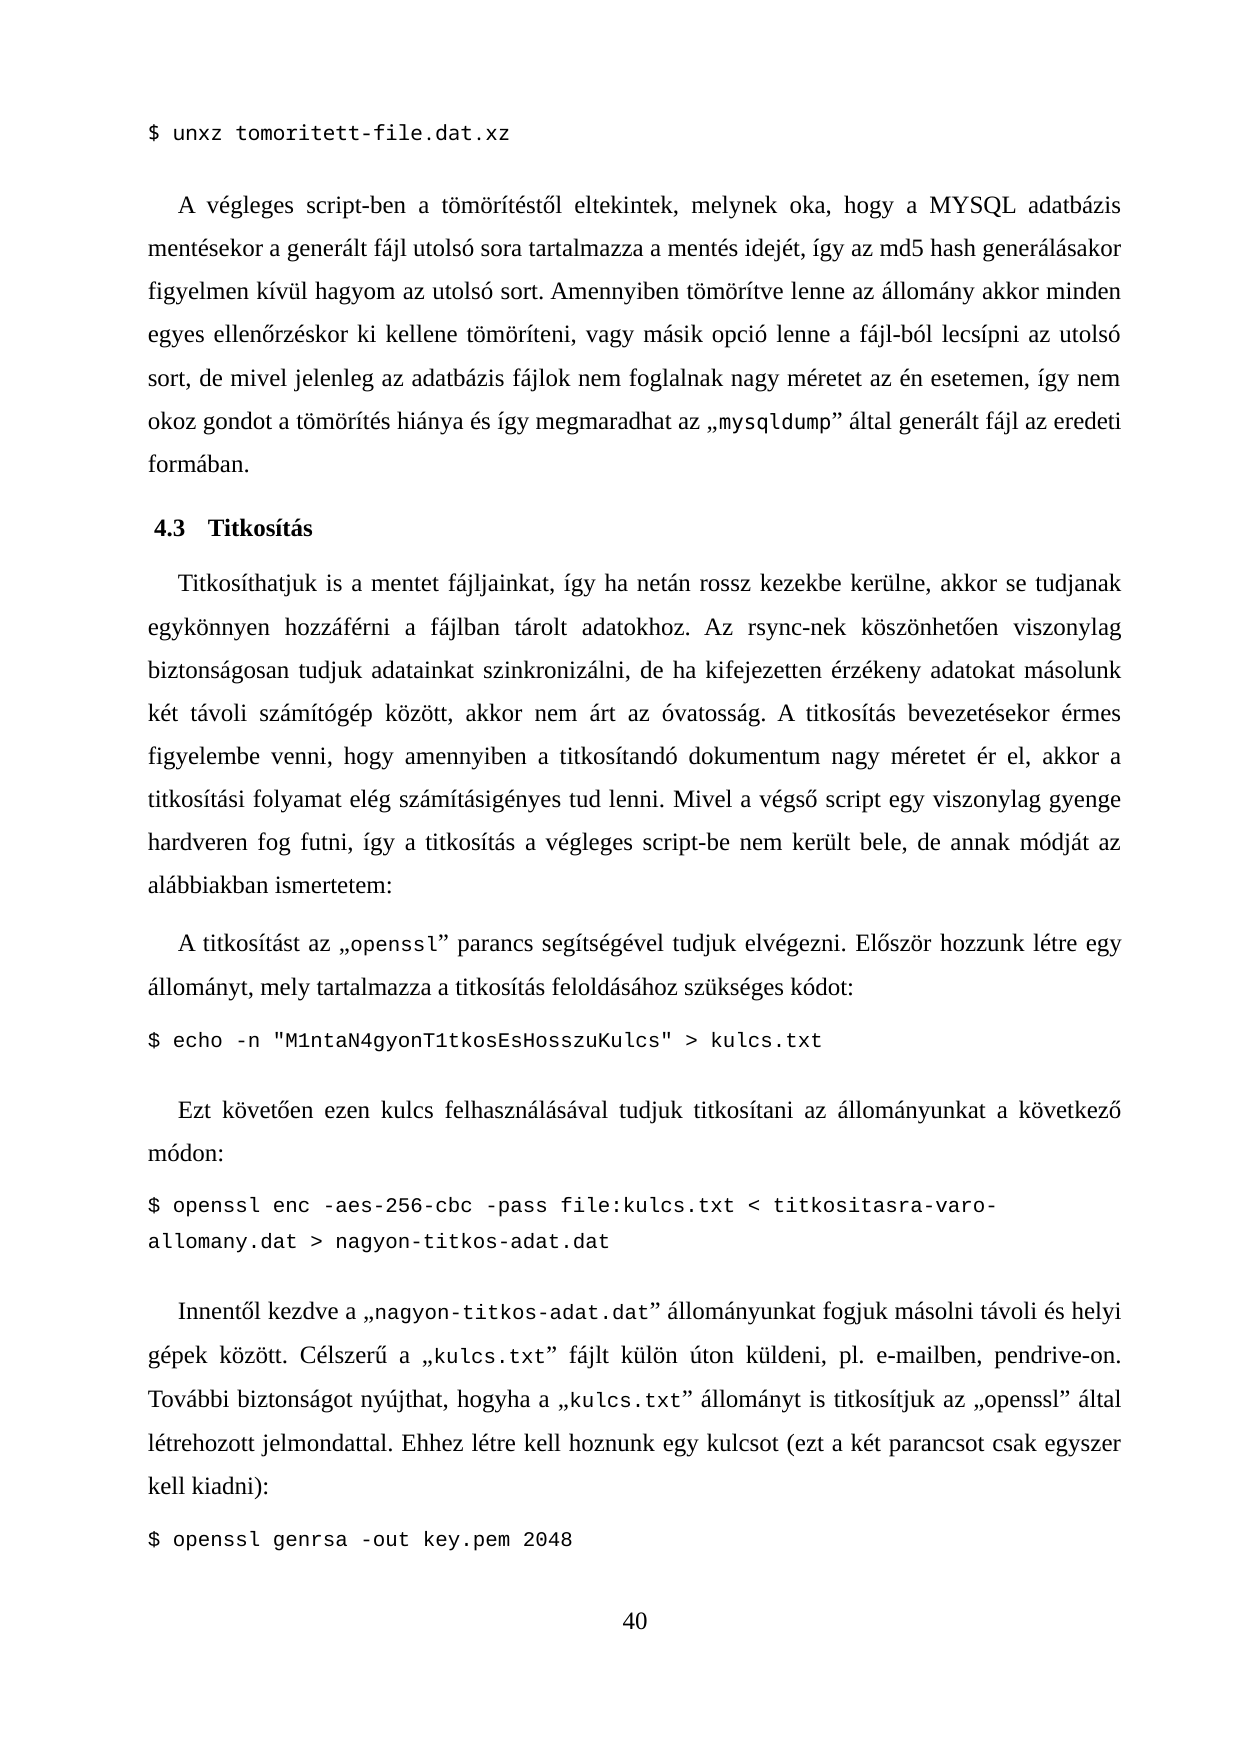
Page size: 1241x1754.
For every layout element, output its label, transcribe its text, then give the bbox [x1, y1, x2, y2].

text $ openssl genrsa -out key.pem 2048 [148, 1528, 1093, 1552]
text A titkosítást az „openssl” parancs segítségével tudjuk elvégezni. Először hozzunk létre egy állományt, mely tartalmazza a titkosítás feloldásához szükséges kódot: [148, 928, 1122, 1001]
text $ unxz tomoritett-file.dat.xz [148, 118, 1093, 147]
text Innentől kezdve a „nagyon-titkos-adat.dat” állományunkat fogjuk másolni távoli és helyi gépek között. Célszerű a „kulcs.txt” fájlt külön úton küldeni, pl. e-mailben, pendrive-on. További biztonságot nyújthat, hogyha a „kulcs.txt” állományt is titkosítjuk az „openssl” által létrehozott jelmondattal. Ehhez létre kell hoznunk egy kulcsot (ezt a két parancsot csak egyszer kell kiadni): [148, 1296, 1122, 1499]
text Titkosíthatjuk is a mentet fájljainkat, így ha netán rossz kezekbe kerülne, akkor se tudjanak egykönnyen hozzáférni a fájlban tárolt adatokhoz. Az rsync-nek köszönhetően viszonylag biztonságosan tudjuk adatainkat szinkronizálni, de ha kifejezetten érzékeny adatokat másolunk két távoli számítógép között, akkor nem árt az óvatosság. A titkosítás bevezetésekor érmes figyelembe venni, hogy amennyiben a titkosítandó dokumentum nagy méretet ér el, akkor a titkosítási folyamat elég számításigényes tud lenni. Mivel a végső script egy viszonylag gyenge hardveren fog futni, így a titkosítás a végleges script-be nem került bele, de annak módját az alábbiakban ismertetem: [148, 568, 1122, 899]
text $ openssl enc -aes-256-cbc -pass file:kulcs.txt < titkositasra-varo-allomany.dat > nagyon-titkos-adat.dat [148, 1196, 1093, 1254]
text Ezt követően ezen kulcs felhasználásával tudjuk titkosítani az állományunkat a következő módon: [148, 1095, 1122, 1167]
text A végleges script-ben a tömörítéstől eltekintek, melynek oka, hogy a MYSQL adatbázis mentésekor a generált fájl utolsó sora tartalmazza a mentés idejét, így az md5 hash generálásakor figyelmen kívül hagyom az utolsó sort. Amennyiben tömörítve lenne az állomány akkor minden egyes ellenőrzéskor ki kellene tömöríteni, vagy másik opció lenne a fájl-ból lecsípni az utolsó sort, de mivel jelenleg az adatbázis fájlok nem foglalnak nagy méretet az én esetemen, így nem okoz gondot a tömörítés hiánya és így megmaradhat az „mysqldump” által generált fájl az eredeti formában. [148, 190, 1122, 478]
subtitle Titkosítás [148, 513, 1122, 542]
text $ echo -n "M1ntaN4gyonT1tkosEsHosszuKulcs" > kulcs.txt [148, 1030, 1093, 1053]
